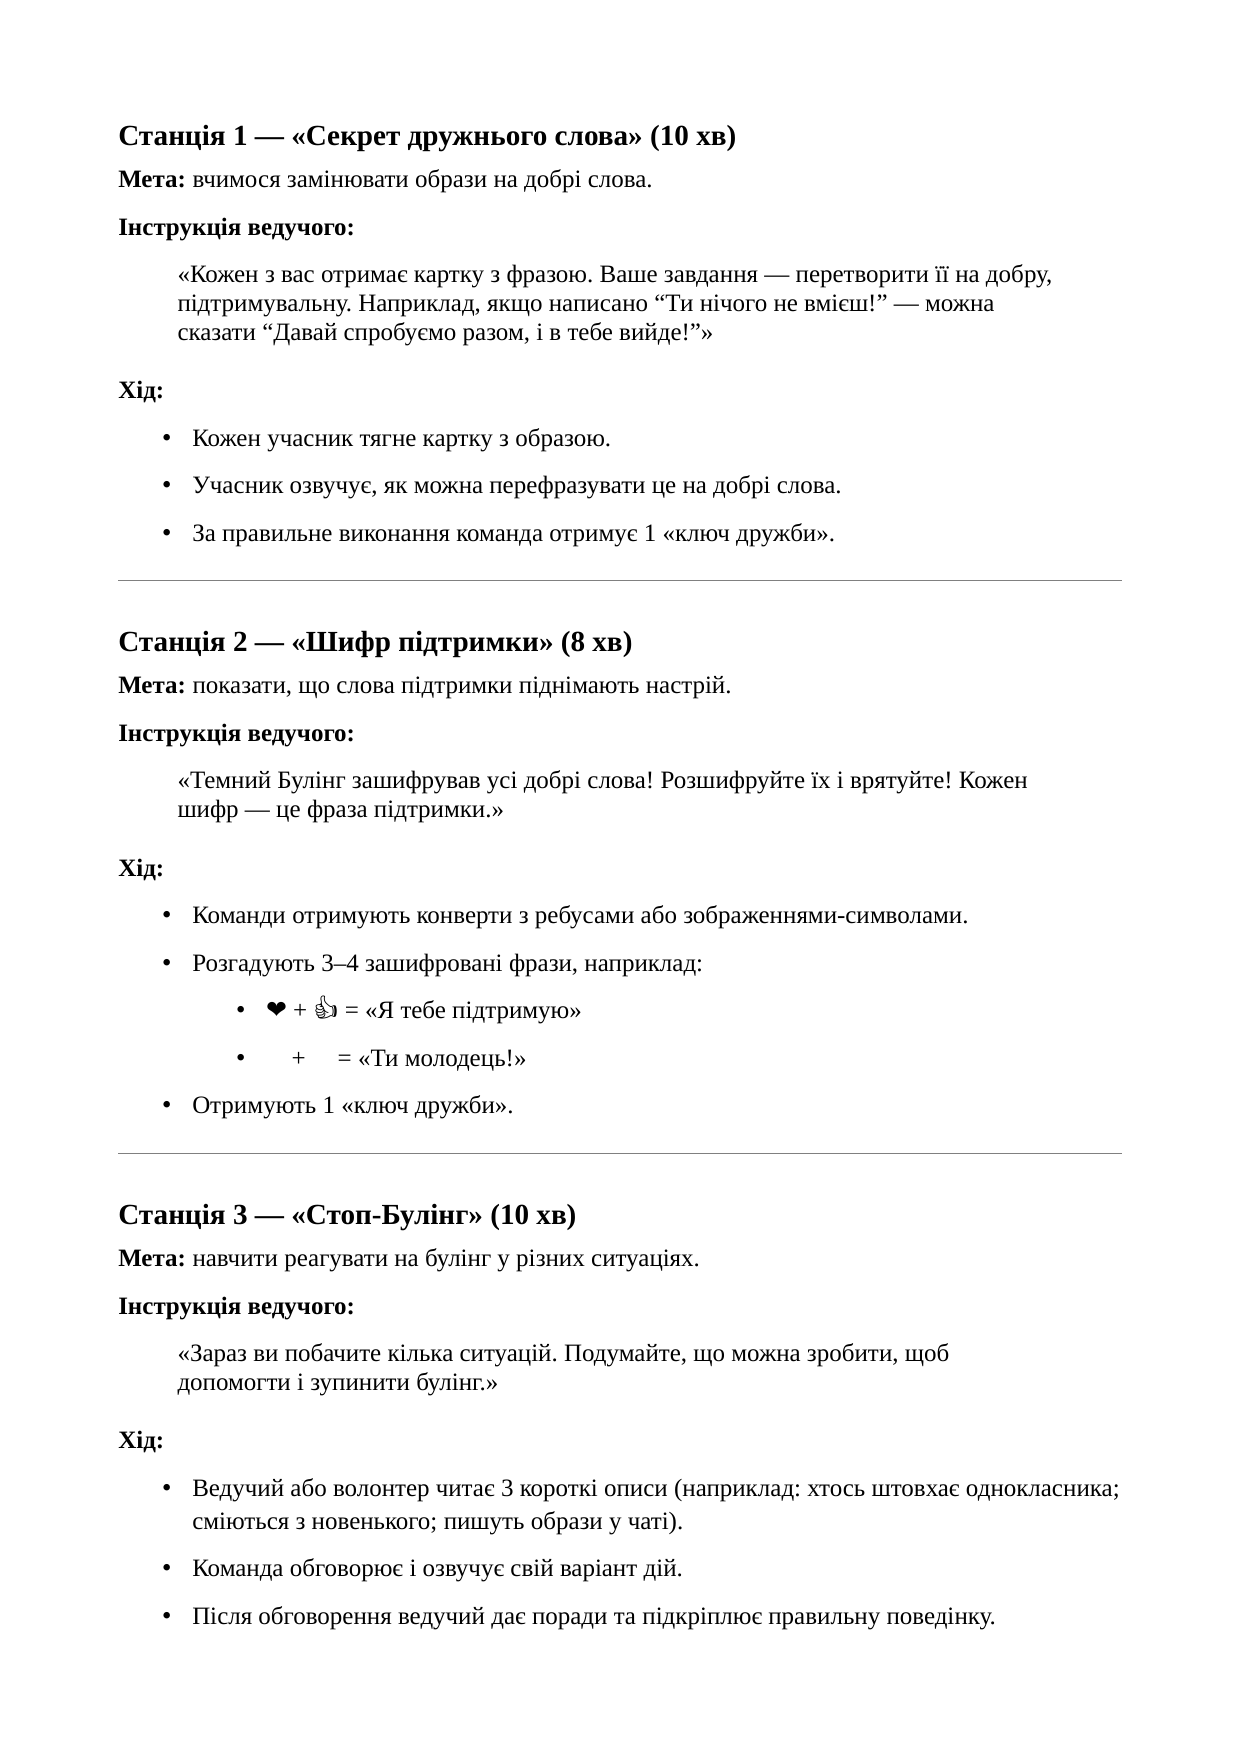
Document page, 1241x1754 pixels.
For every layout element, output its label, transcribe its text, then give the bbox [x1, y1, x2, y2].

list Учасник озвучує, як можна перефразувати це на добрі слова. [162, 470, 1122, 499]
text Мета: навчити реагувати на булінг у різних ситуаціях. [118, 1243, 1122, 1272]
text «Зараз ви побачите кілька ситуацій. Подумайте, що можна зробити, щоб допомогти і зупинити булінг.» [177, 1338, 1063, 1396]
text Інструкція ведучого: [118, 718, 1122, 747]
list Кожен учасник тягне картку з образою. [162, 423, 1122, 451]
list Команди отримують конверти з ребусами або зображеннями-символами. [162, 900, 1122, 929]
text Хід: [118, 375, 1122, 404]
text Мета: показати, що слова підтримки піднімають настрій. [118, 670, 1122, 699]
list Отримують 1 «ключ дружби». [162, 1091, 1122, 1119]
text Хід: [118, 853, 1122, 881]
text Мета: вчимося замінювати образи на добрі слова. [118, 164, 1122, 193]
list За правильне виконання команда отримує 1 «ключ дружби». [162, 518, 1122, 547]
list Після обговорення ведучий дає поради та підкріплює правильну поведінку. [162, 1601, 1122, 1630]
list ❤️ + 👍 = «Я тебе підтримую» [236, 995, 1122, 1024]
text Інструкція ведучого: [118, 212, 1122, 241]
subtitle Станція 1 — «Секрет дружнього слова» (10 хв) [118, 118, 1122, 152]
subtitle Станція 2 — «Шифр підтримки» (8 хв) [118, 624, 1122, 658]
list Ведучий або волонтер читає 3 короткі описи (наприклад: хтось штовхає однокласника; сміються з новенького; пишуть образи у чаті). [162, 1473, 1122, 1535]
text Хід: [118, 1425, 1122, 1454]
list Розгадують 3–4 зашифровані фрази, наприклад: [162, 948, 1122, 977]
subtitle Станція 3 — «Стоп-Булінг» (10 хв) [118, 1197, 1122, 1231]
text «Кожен з вас отримає картку з фразою. Ваше завдання — перетворити її на добру, підтримувальну. Наприклад, якщо написано “Ти нічого не вмієш!” — можна сказати “Давай спробуємо разом, і в тебе вийде!”» [177, 259, 1063, 346]
list 🌟 + 👏 = «Ти молодець!» [236, 1043, 1122, 1072]
list Команда обговорює і озвучує свій варіант дій. [162, 1553, 1122, 1582]
text Інструкція ведучого: [118, 1291, 1122, 1319]
text «Темний Булінг зашифрував усі добрі слова! Розшифруйте їх і врятуйте! Кожен шифр — це фраза підтримки.» [177, 766, 1063, 823]
